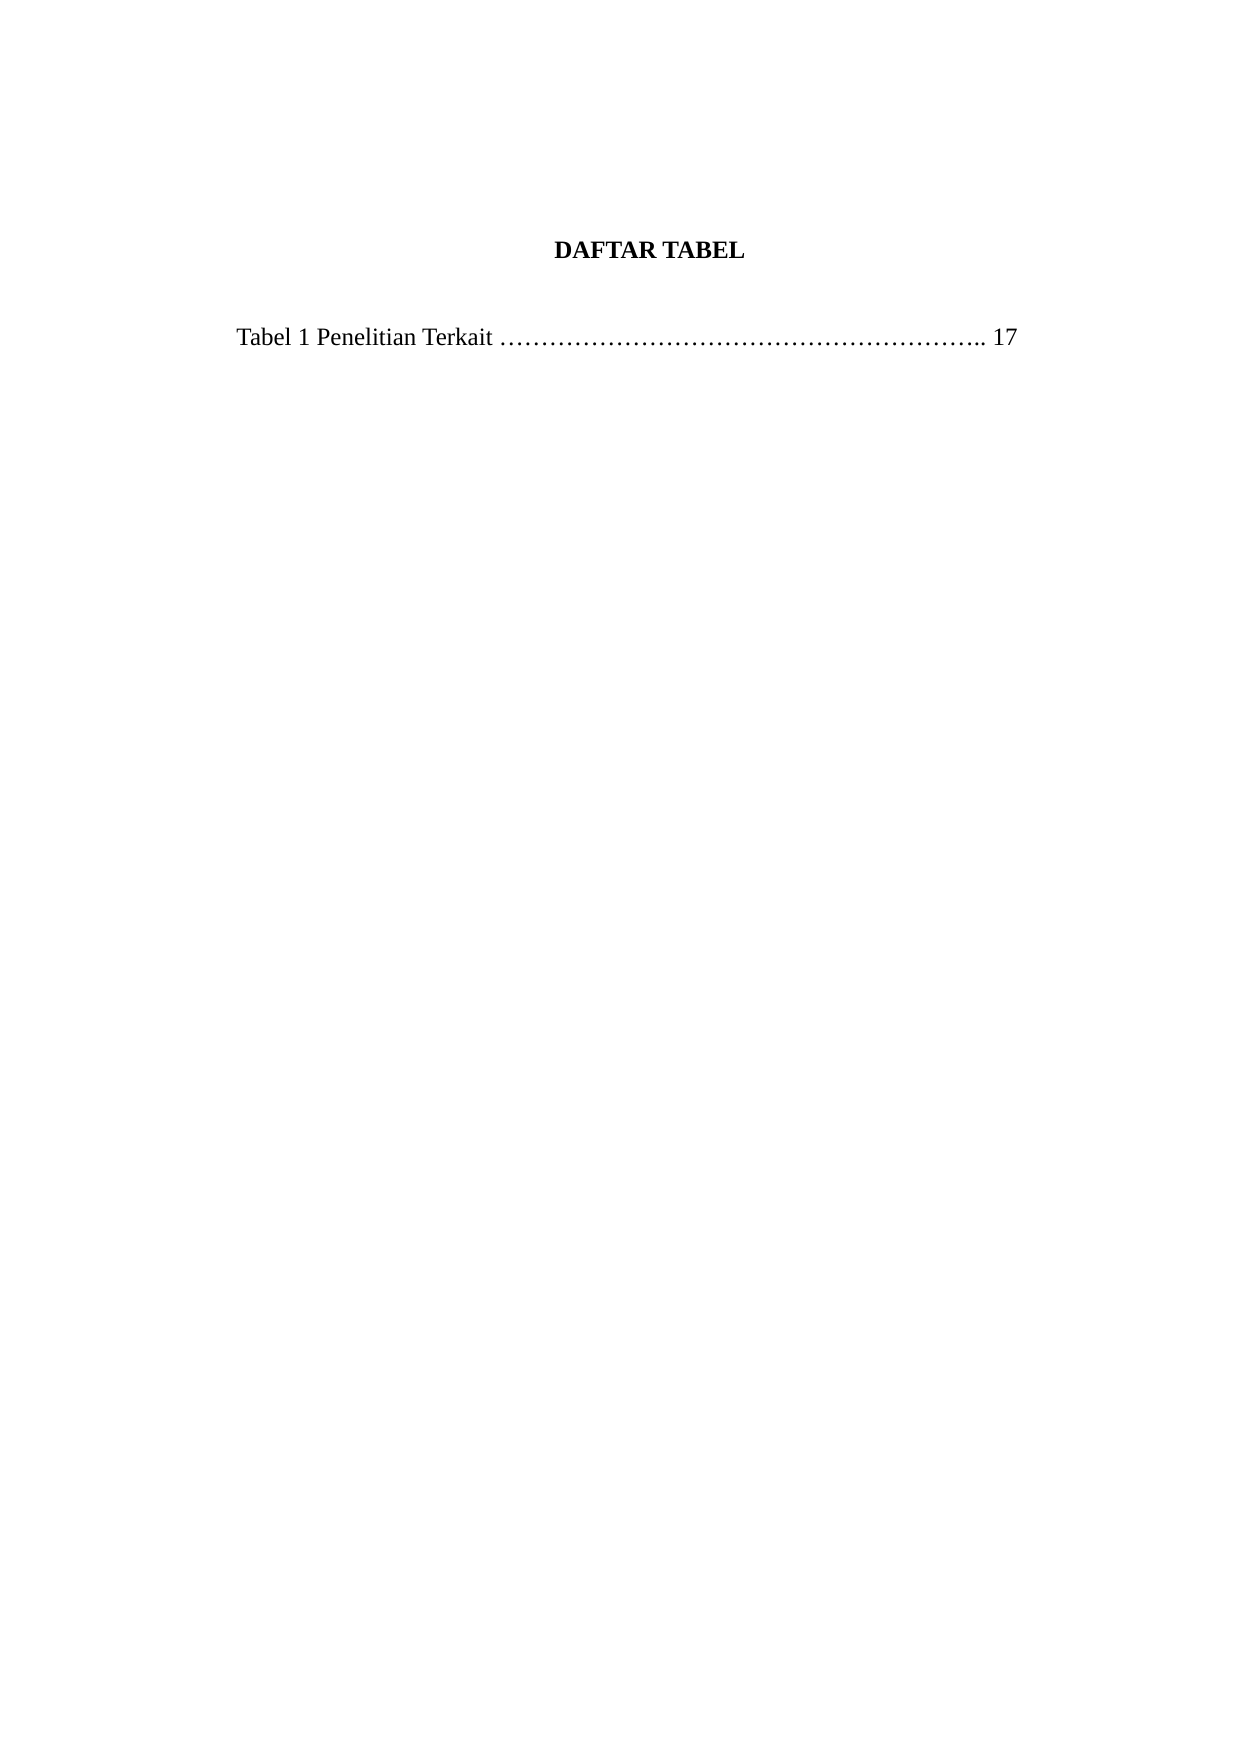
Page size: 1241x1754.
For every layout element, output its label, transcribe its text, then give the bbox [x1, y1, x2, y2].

subtitle DAFTAR TABEL [236, 235, 1063, 264]
text Tabel 1 Penelitian Terkait ………………………………………………….. 17 [236, 322, 1063, 350]
